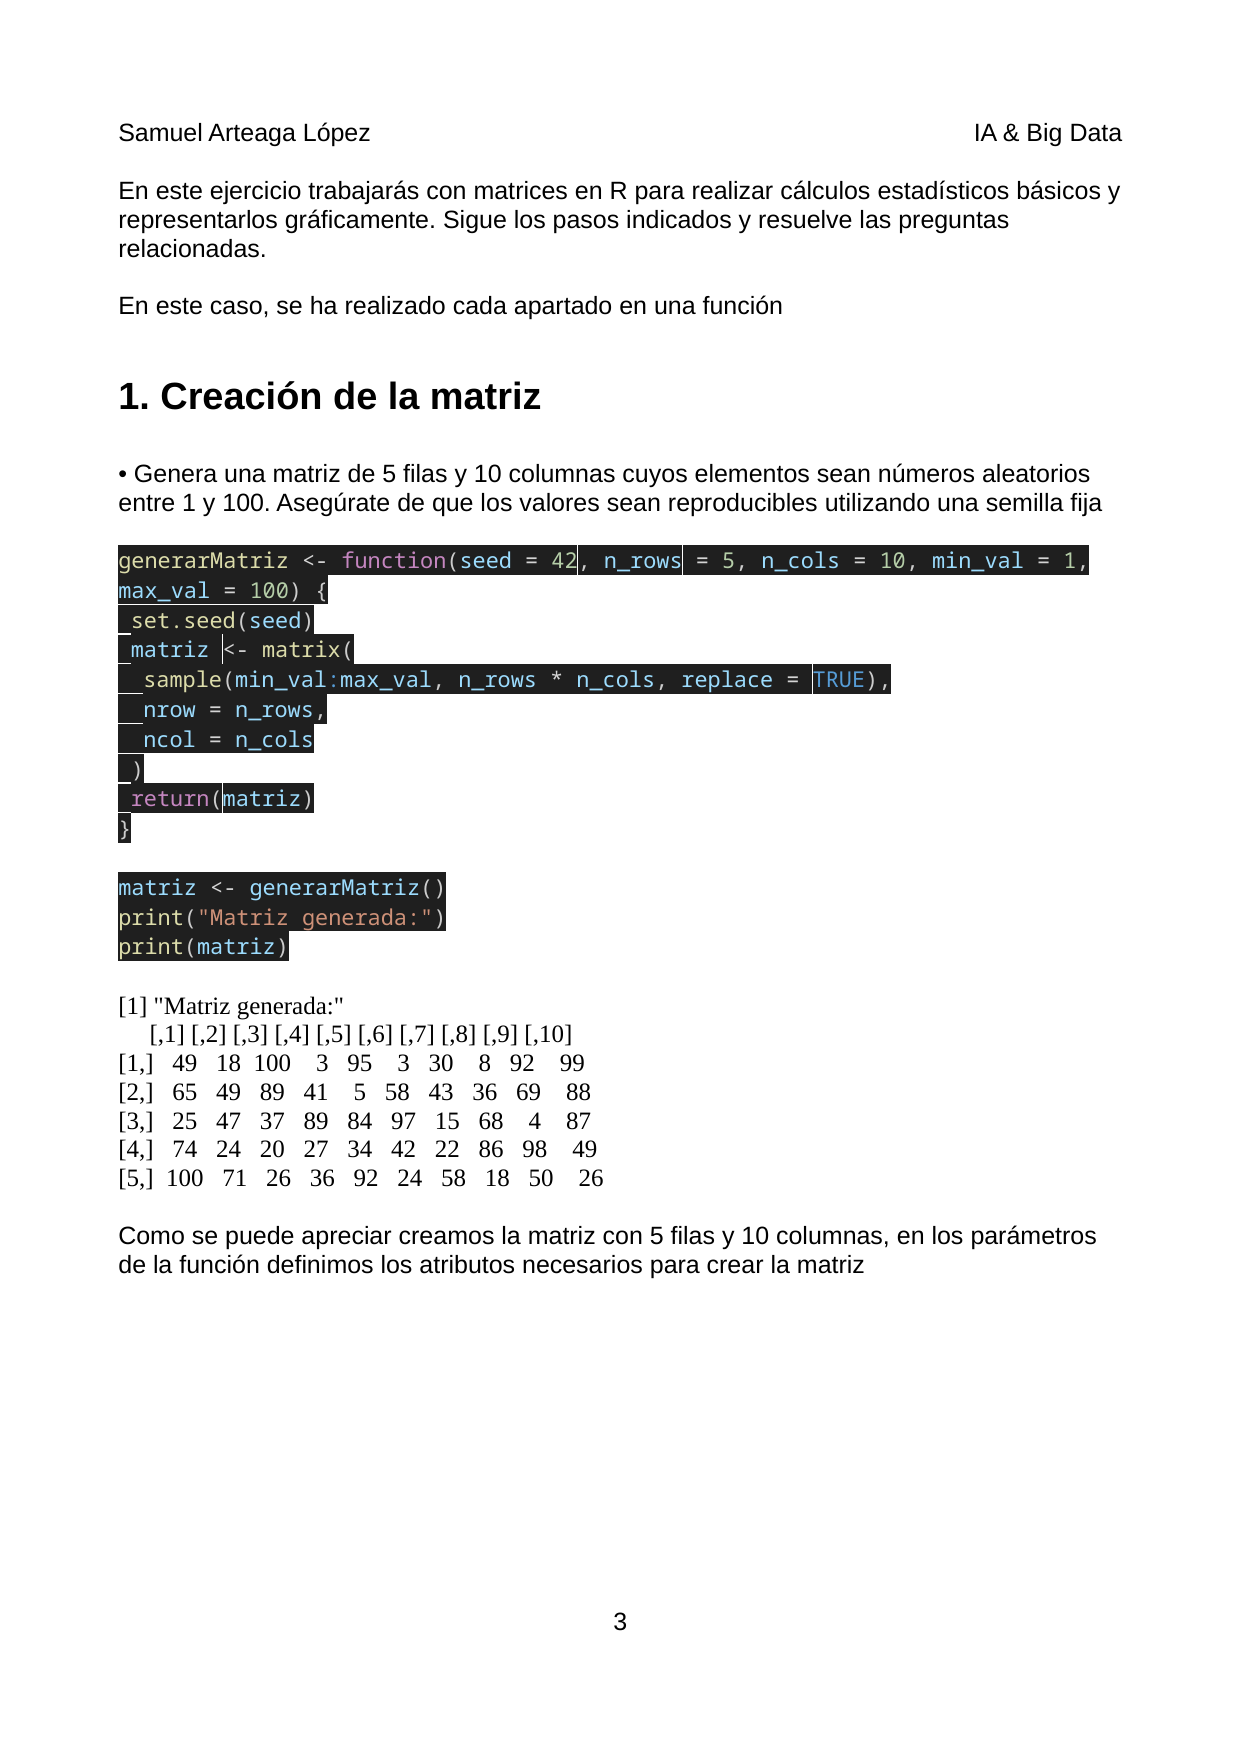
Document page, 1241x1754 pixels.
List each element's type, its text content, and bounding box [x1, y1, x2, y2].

text set.seed(seed) [118, 604, 1122, 634]
text generarMatriz <- function(seed = 42, n_rows = 5, n_cols = 10, min_val = 1, max_val = 100) { [118, 545, 1122, 604]
text matriz <- generarMatriz() [118, 872, 1122, 901]
text ncol = n_cols [118, 724, 1122, 753]
text [2,] 65 49 89 41 5 58 43 36 69 88 [118, 1077, 1122, 1106]
text nrow = n_rows, [118, 694, 1122, 724]
text matriz <- matrix( [118, 634, 1122, 664]
text [3,] 25 47 37 89 84 97 15 68 4 87 [118, 1106, 1122, 1134]
text [,1] [,2] [,3] [,4] [,5] [,6] [,7] [,8] [,9] [,10] [118, 1019, 1122, 1048]
subtitle 1. Creación de la matriz [118, 374, 1122, 417]
text print(matriz) [118, 931, 1122, 961]
text [1] "Matriz generada:" [118, 991, 1122, 1019]
text Como se puede apreciar creamos la matriz con 5 filas y 10 columnas, en los parámetros de la función definimos los atributos necesarios para crear la matriz [118, 1221, 1122, 1278]
text ) [118, 753, 1122, 783]
text [1,] 49 18 100 3 95 3 30 8 92 99 [118, 1048, 1122, 1077]
text return(matriz) [118, 783, 1122, 813]
text [4,] 74 24 20 27 34 42 22 86 98 49 [118, 1134, 1122, 1163]
text } [118, 813, 1122, 843]
text [5,] 100 71 26 36 92 24 58 18 50 26 [118, 1163, 1122, 1192]
text print("Matriz generada:") [118, 901, 1122, 931]
text En este caso, se ha realizado cada apartado en una función [118, 291, 1122, 320]
text • Genera una matriz de 5 filas y 10 columnas cuyos elementos sean números aleatorios entre 1 y 100. Asegúrate de que los valores sean reproducibles utilizando una semilla fija [118, 459, 1122, 516]
text En este ejercicio trabajarás con matrices en R para realizar cálculos estadísticos básicos y representarlos gráficamente. Sigue los pasos indicados y resuelve las preguntas relacionadas. [118, 176, 1122, 263]
text sample(min_val:max_val, n_rows * n_cols, replace = TRUE), [118, 664, 1122, 694]
